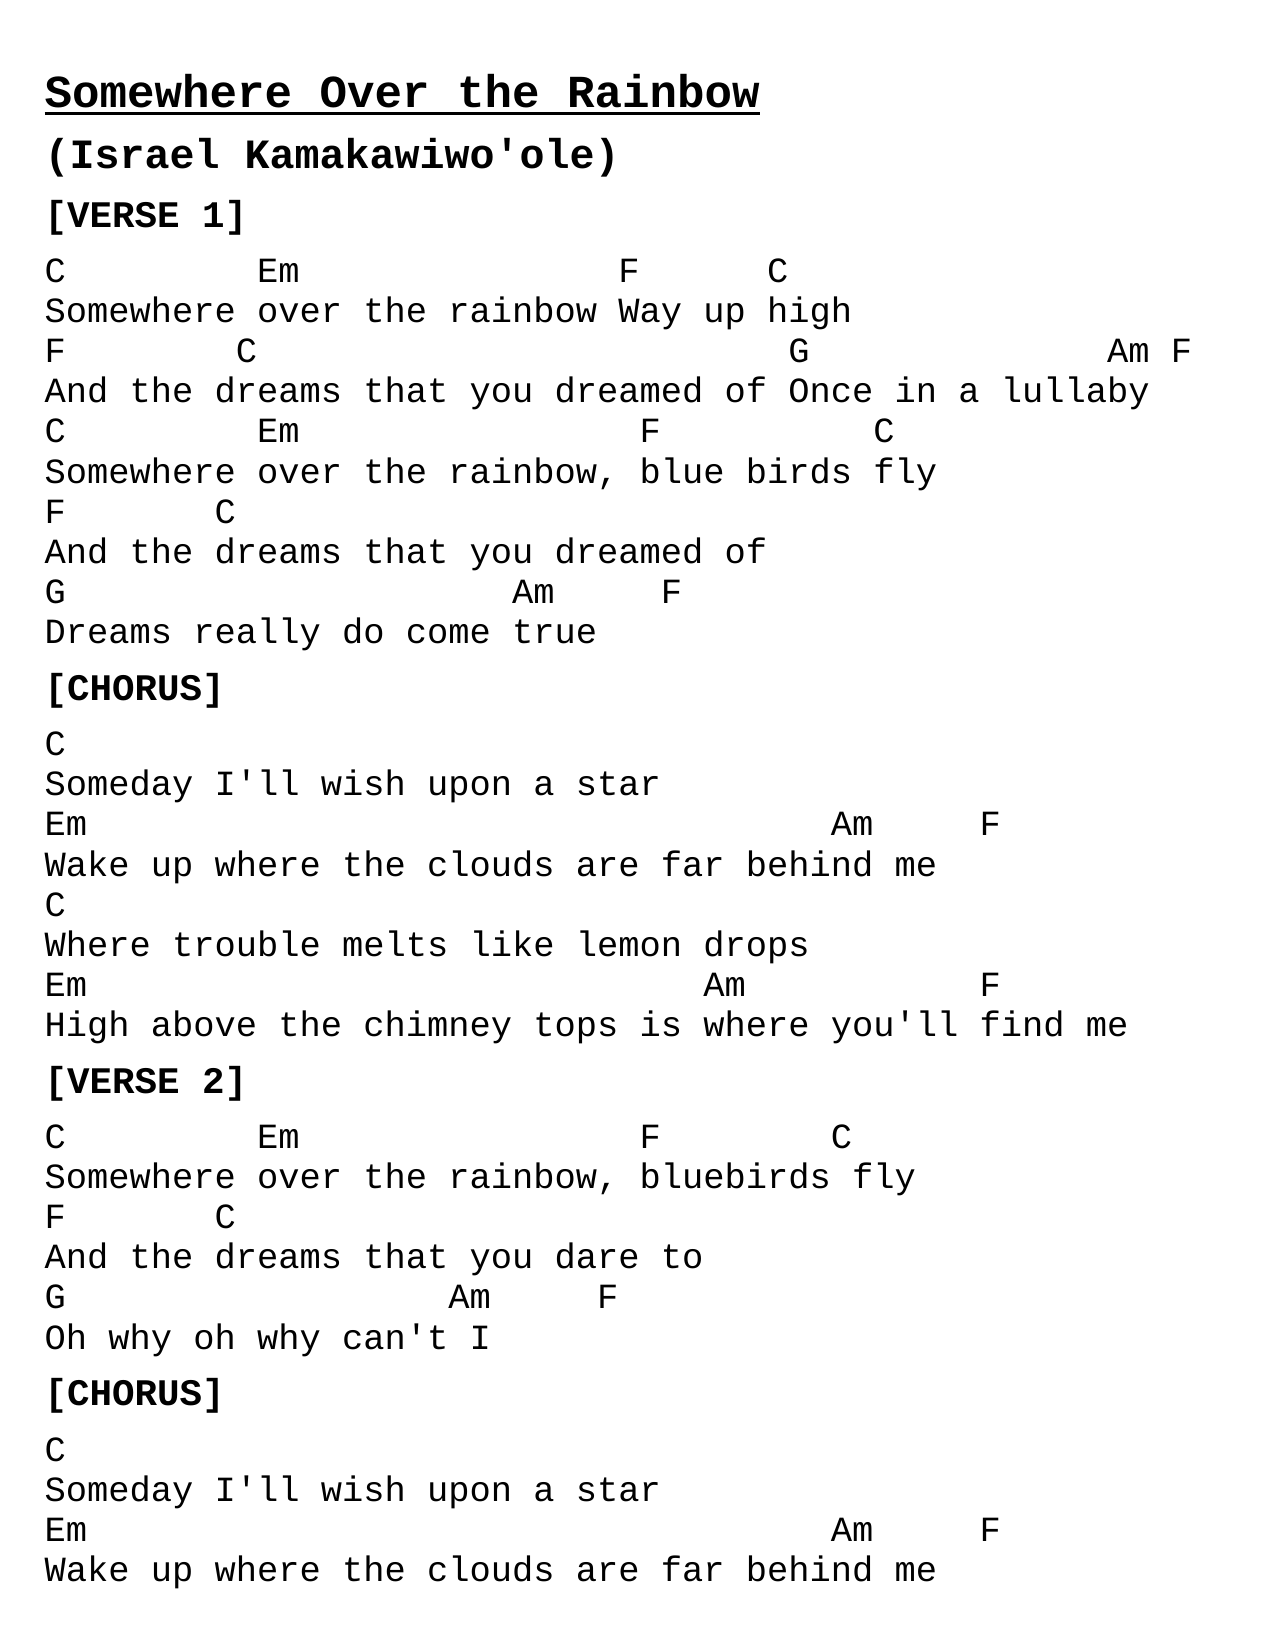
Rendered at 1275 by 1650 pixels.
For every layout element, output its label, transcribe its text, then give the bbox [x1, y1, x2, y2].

text High above the chimney tops is where you'll find me [44, 1007, 1231, 1047]
text Dreams really do come true [44, 614, 1231, 654]
text Someday I'll wish upon a star [44, 766, 1231, 806]
text And the dreams that you dreamed of Once in a lullaby [44, 373, 1231, 413]
text C [44, 726, 1231, 766]
text C [44, 1432, 1231, 1472]
text Em Am F [44, 967, 1231, 1007]
text Em Am F [44, 1512, 1231, 1552]
text F C [44, 1199, 1231, 1239]
text Somewhere over the rainbow, bluebirds fly [44, 1159, 1231, 1199]
subtitle [VERSE 2] [44, 1062, 1231, 1104]
text C Em F C [44, 413, 1231, 453]
text Somewhere over the rainbow Way up high [44, 293, 1231, 333]
text C Em F C [44, 253, 1231, 293]
subtitle [CHORUS] [44, 669, 1231, 711]
text C [44, 887, 1231, 927]
subtitle (Israel Kamakawiwo'ole) [44, 134, 1231, 181]
subtitle [CHORUS] [44, 1374, 1231, 1417]
text Wake up where the clouds are far behind me [44, 846, 1231, 887]
text Someday I'll wish upon a star [44, 1472, 1231, 1512]
text Oh why oh why can't I [44, 1319, 1231, 1360]
text And the dreams that you dreamed of [44, 534, 1231, 574]
text F C G Am F [44, 333, 1231, 373]
subtitle [VERSE 1] [44, 196, 1231, 238]
text G Am F [44, 574, 1231, 614]
text Wake up where the clouds are far behind me [44, 1552, 1231, 1592]
text Em Am F [44, 806, 1231, 846]
text F C [44, 494, 1231, 534]
text Somewhere over the rainbow, blue birds fly [44, 453, 1231, 494]
text And the dreams that you dare to [44, 1239, 1231, 1279]
text Where trouble melts like lemon drops [44, 927, 1231, 967]
text G Am F [44, 1279, 1231, 1319]
subtitle Somewhere Over the Rainbow [44, 69, 1231, 121]
text C Em F C [44, 1119, 1231, 1159]
